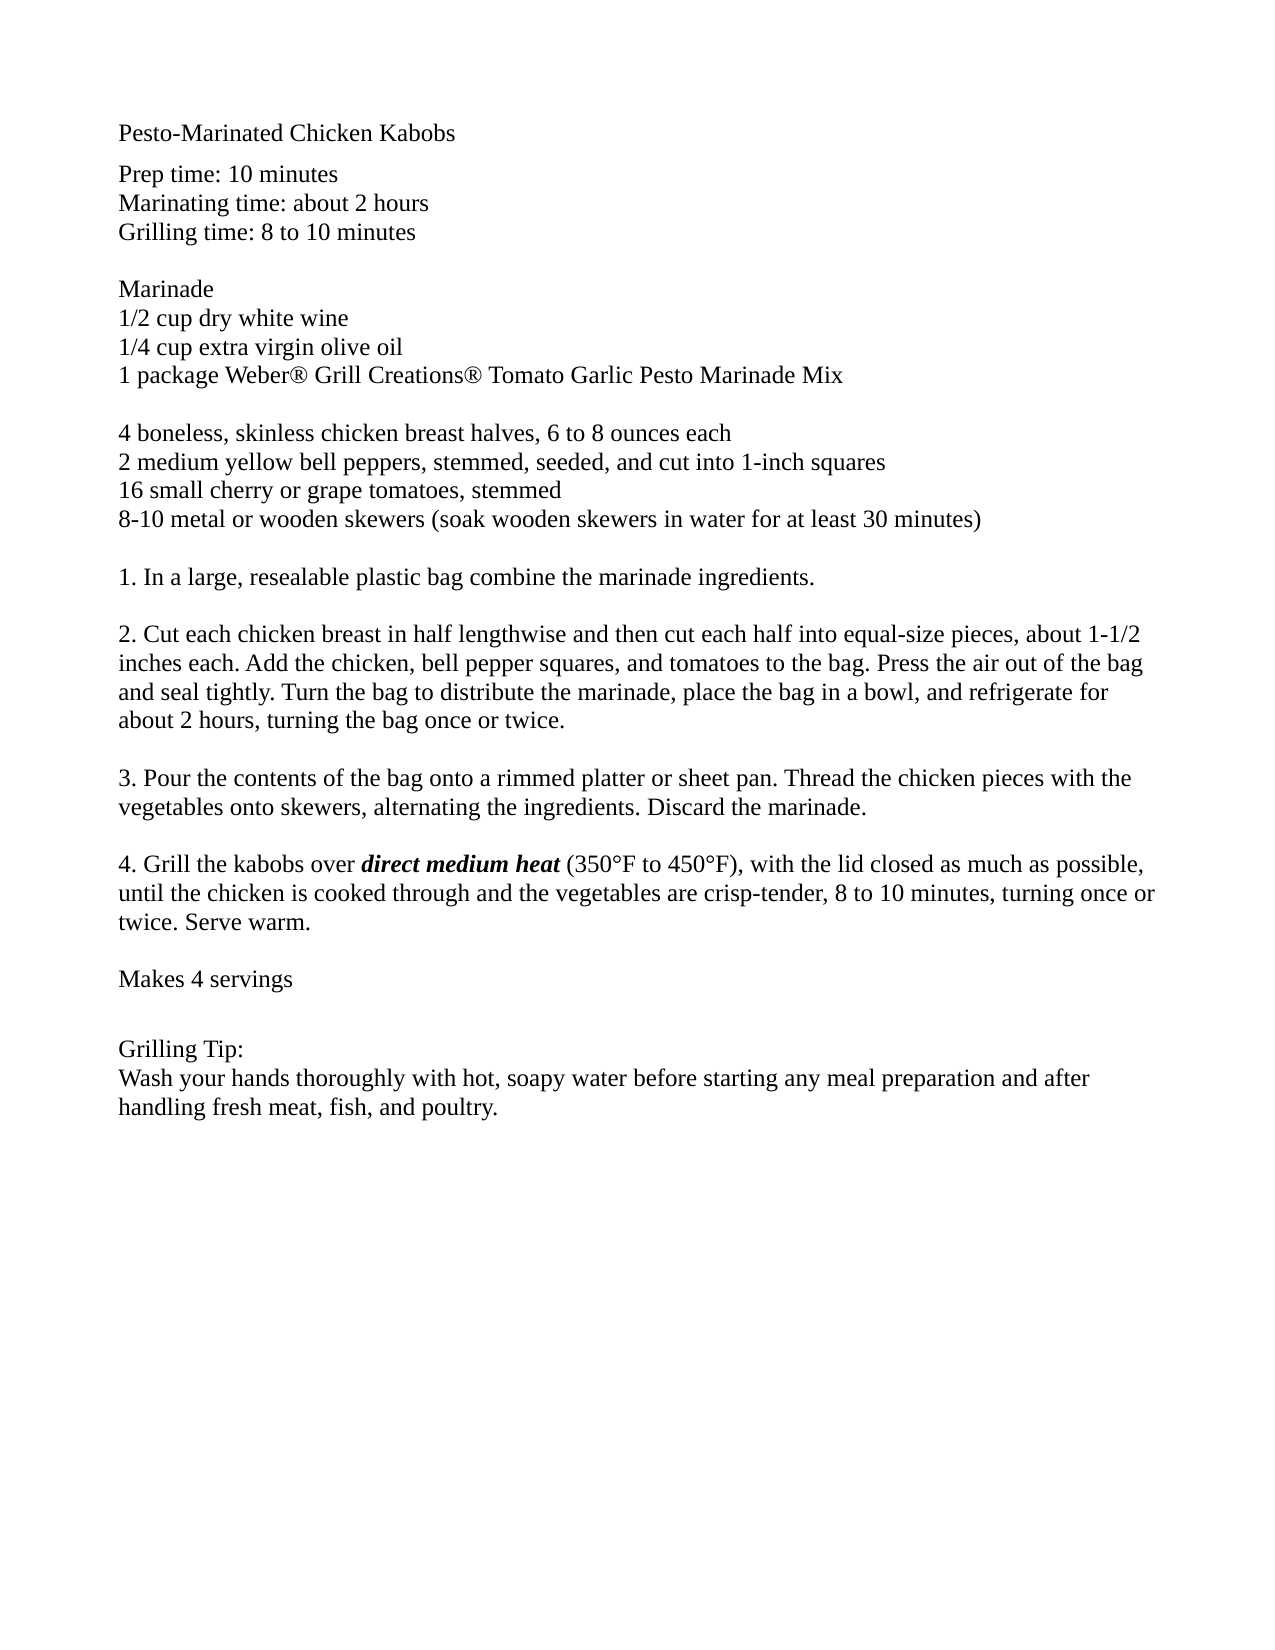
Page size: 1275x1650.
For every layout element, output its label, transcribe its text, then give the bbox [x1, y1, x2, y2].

text Prep time: 10 minutes Marinating time: about 2 hours Grilling time: 8 to 10 minutes Marinade 1/2 cup dry white wine 1/4 cup extra virgin olive oil 1 package Weber® Grill Creations® Tomato Garlic Pesto Marinade Mix 4 boneless, skinless chicken breast halves, 6 to 8 ounces each 2 medium yellow bell peppers, stemmed, seeded, and cut into 1-inch squares 16 small cherry or grape tomatoes, stemmed 8-10 metal or wooden skewers (soak wooden skewers in water for at least 30 minutes) 1. In a large, resealable plastic bag combine the marinade ingredients. 2. Cut each chicken breast in half lengthwise and then cut each half into equal-size pieces, about 1-1/2 inches each. Add the chicken, bell pepper squares, and tomatoes to the bag. Press the air out of the bag and seal tightly. Turn the bag to distribute the marinade, place the bag in a bowl, and refrigerate for about 2 hours, turning the bag once or twice. 3. Pour the contents of the bag onto a rimmed platter or sheet pan. Thread the chicken pieces with the vegetables onto skewers, alternating the ingredients. Discard the marinade. 4. Grill the kabobs over direct medium heat (350°F to 450°F), with the lid closed as much as possible, until the chicken is cooked through and the vegetables are crisp-tender, 8 to 10 minutes, turning once or twice. Serve warm. Makes 4 servings [118, 159, 1157, 1022]
text Pesto-Marinated Chicken Kabobs [118, 118, 1157, 147]
text Grilling Tip: Wash your hands thoroughly with hot, soapy water before starting any meal preparation and after handling fresh meat, fish, and poultry. [118, 1034, 1157, 1121]
